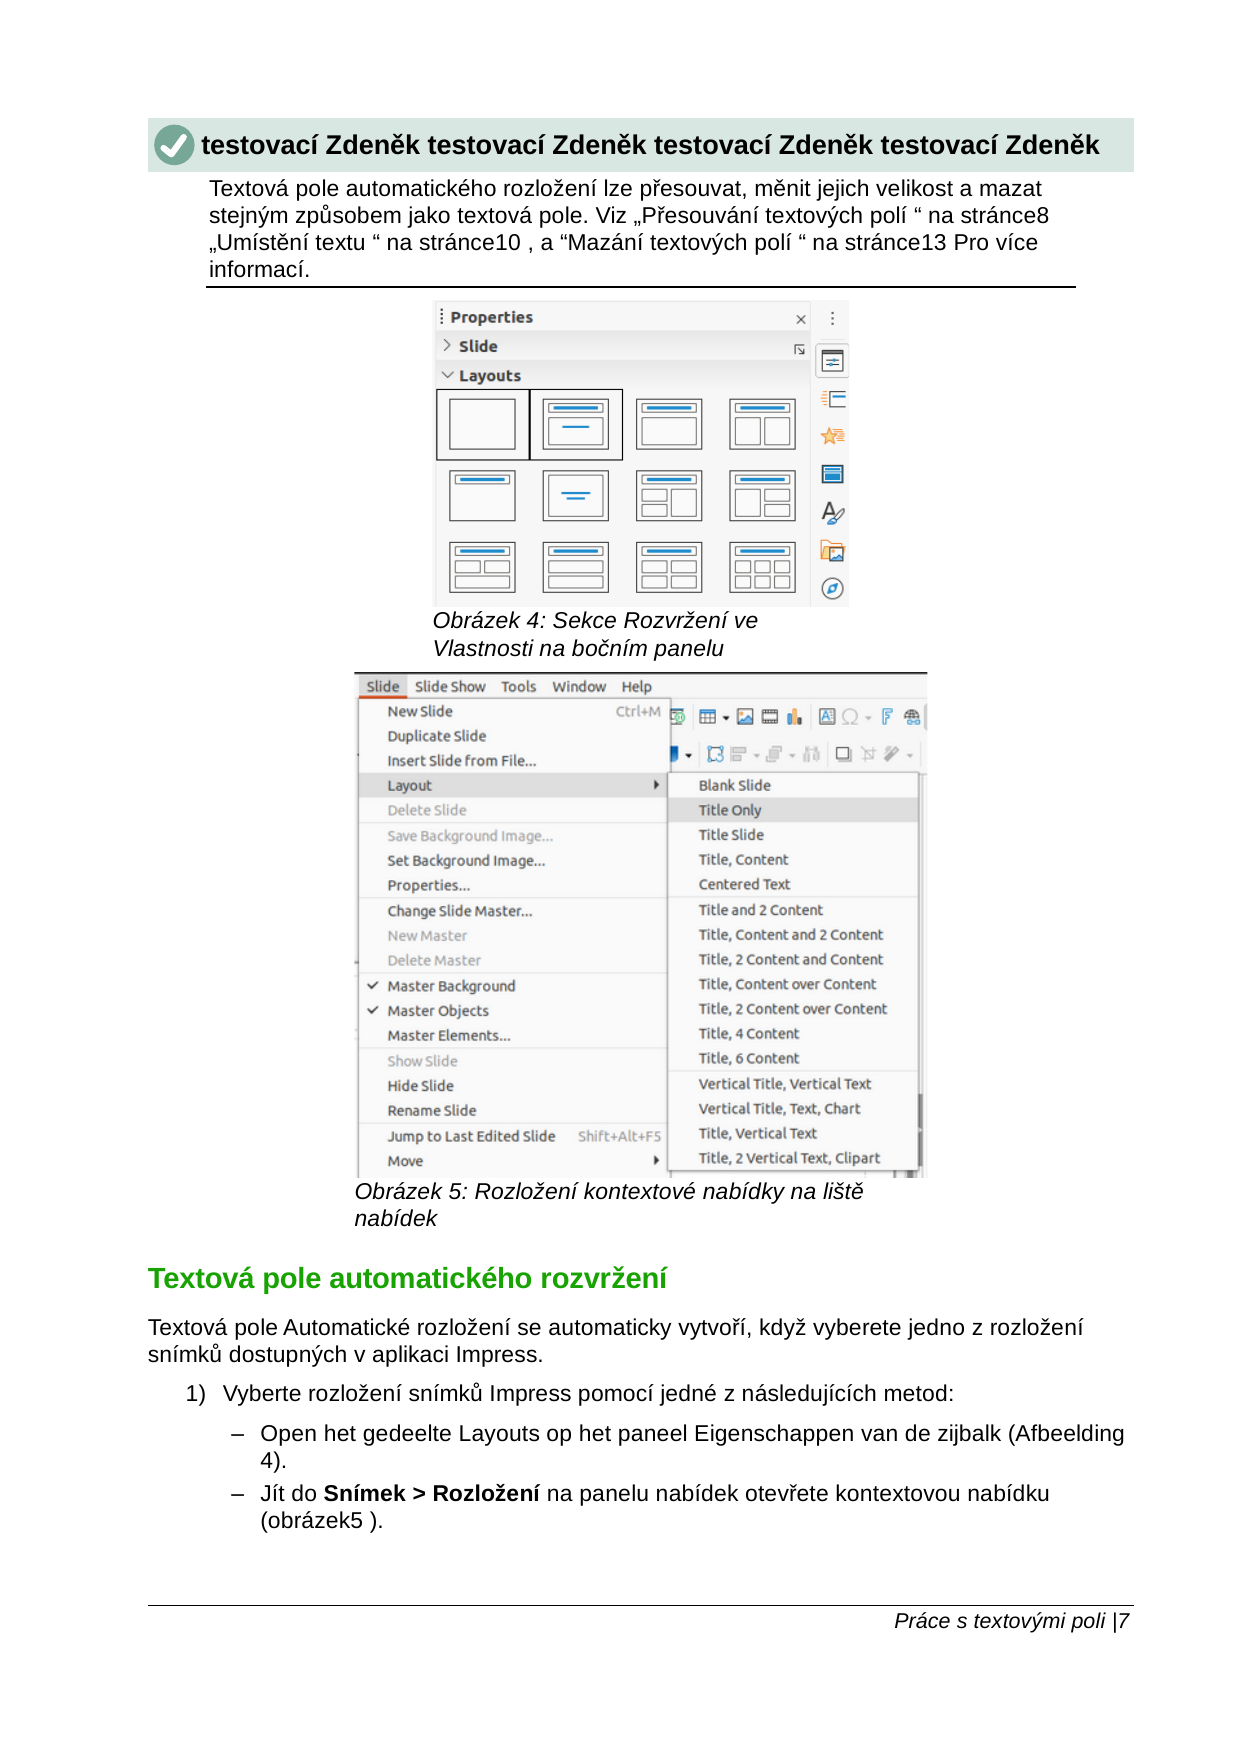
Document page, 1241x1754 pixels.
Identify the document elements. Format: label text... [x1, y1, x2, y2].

subtitle testovací Zdeněk testovací Zdeněk testovací Zdeněk testovací Zdeněk [148, 118, 1134, 172]
text Obrázek 4: Sekce Rozvržení ve Vlastnosti na bočním panelu [432, 607, 849, 661]
text Textová pole automatického rozložení lze přesouvat, měnit jejich velikost a mazat stejným způsobem jako textová pole. Viz „ Přesouvání textových polí “ na stránce 7 „ Umístění textu “ na stránce 9 , a “ Mazání textových polí “ na stránce 11 Pro více informací. [206, 172, 1076, 286]
list Open het gedeelte Layouts op het paneel Eigenschappen van de zijbalk (Afbeelding 4). [231, 1419, 1134, 1473]
subtitle Textová pole automatického rozvržení [148, 1261, 1134, 1294]
text Textová pole Automatické rozložení se automaticky vytvoří, když vyberete jedno z rozložení snímků dostupných v aplikaci Impress. [148, 1313, 1134, 1367]
text Obrázek 5: Rozložení kontextové nabídky na liště nabídek [354, 1178, 927, 1232]
list Vyberte rozložení snímků Impress pomocí jedné z následujících metod: [206, 1380, 1134, 1407]
list Jít do Snímek > Rozložení na panelu nabídek otevřete kontextovou nabídku (obrázek 5 ). [231, 1480, 1134, 1534]
picture [432, 300, 850, 607]
picture [354, 672, 928, 1178]
